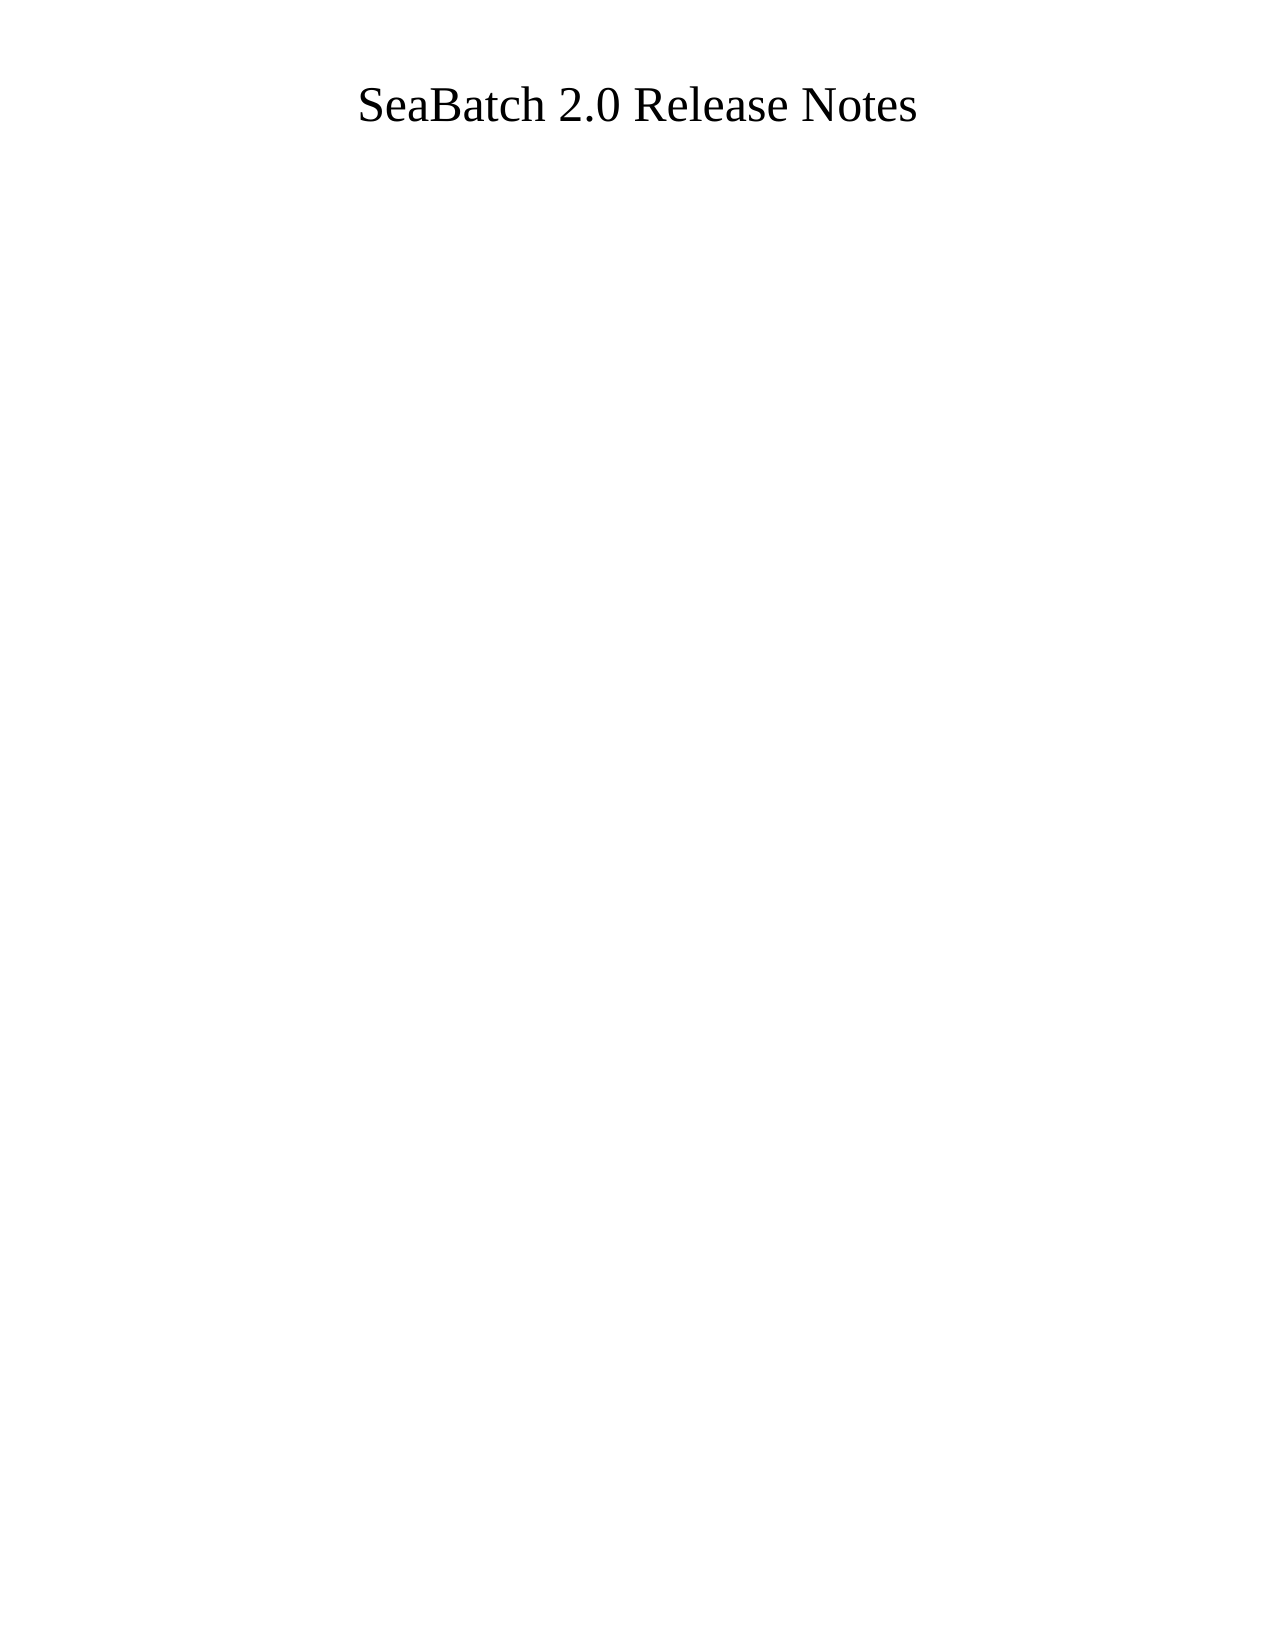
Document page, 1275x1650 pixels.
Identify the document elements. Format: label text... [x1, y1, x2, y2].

text SeaBatch 2.0 Release Notes [150, 75, 1125, 132]
